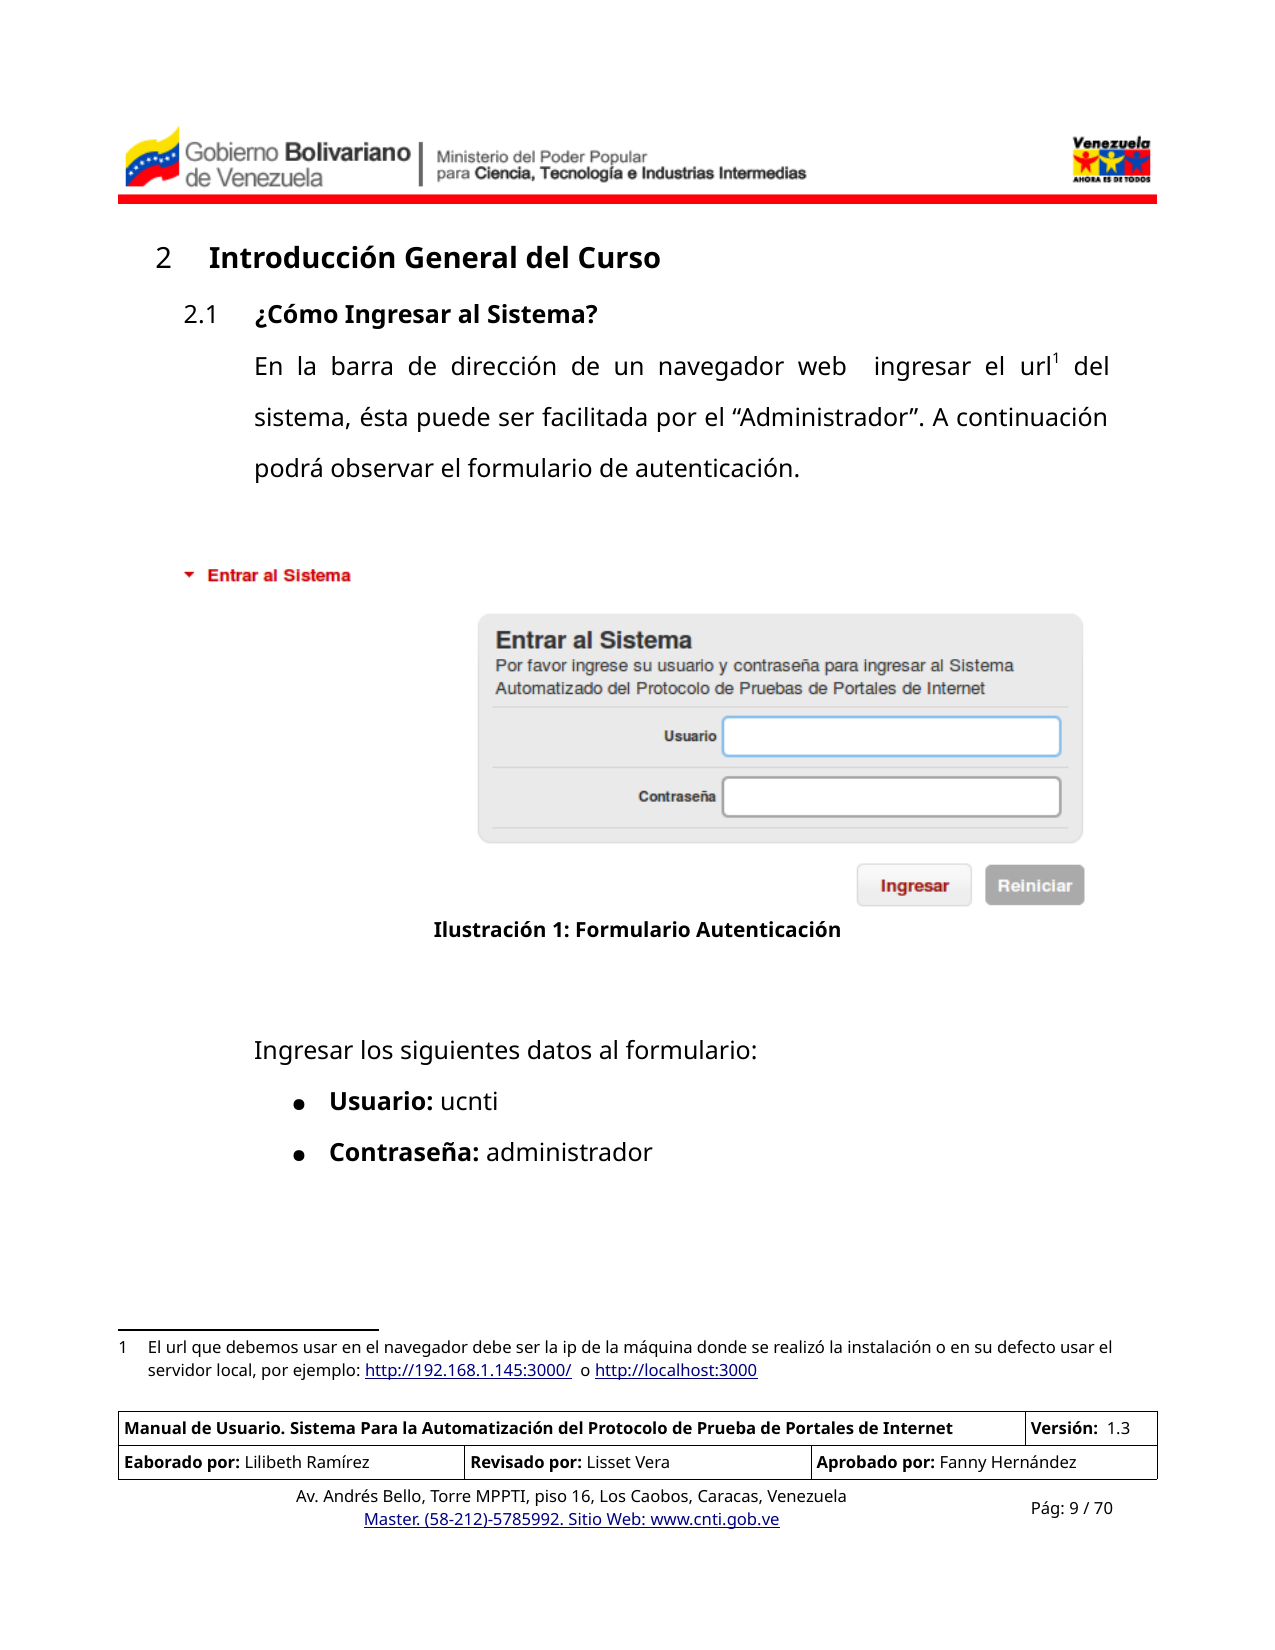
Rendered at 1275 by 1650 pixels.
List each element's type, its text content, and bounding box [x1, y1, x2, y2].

subtitle Introducción General del Curso [118, 238, 1157, 277]
text El url que debemos usar en el navegador debe ser la ip de la máquina donde se realizó la instalación o en su defecto usar el servidor local, por ejemplo: http://192.168.1.145:3000/ o http://localhost:3000 [118, 1336, 1157, 1381]
text Ilustración 1: Formulario Autenticación [170, 565, 1105, 944]
picture [118, 118, 1157, 204]
list Contraseña: administrador [291, 1134, 1109, 1169]
picture [178, 564, 1094, 916]
list Usuario: ucnti [291, 1083, 1109, 1118]
text Ingresar los siguientes datos al formulario: [254, 1032, 1109, 1067]
text En la barra de dirección de un navegador web ingresar el url del sistema, ésta puede ser facilitada por el “Administrador”. A continuación podrá observar el formulario de autenticación. [254, 348, 1109, 484]
subtitle ¿Cómo Ingresar al Sistema? [118, 297, 1157, 331]
